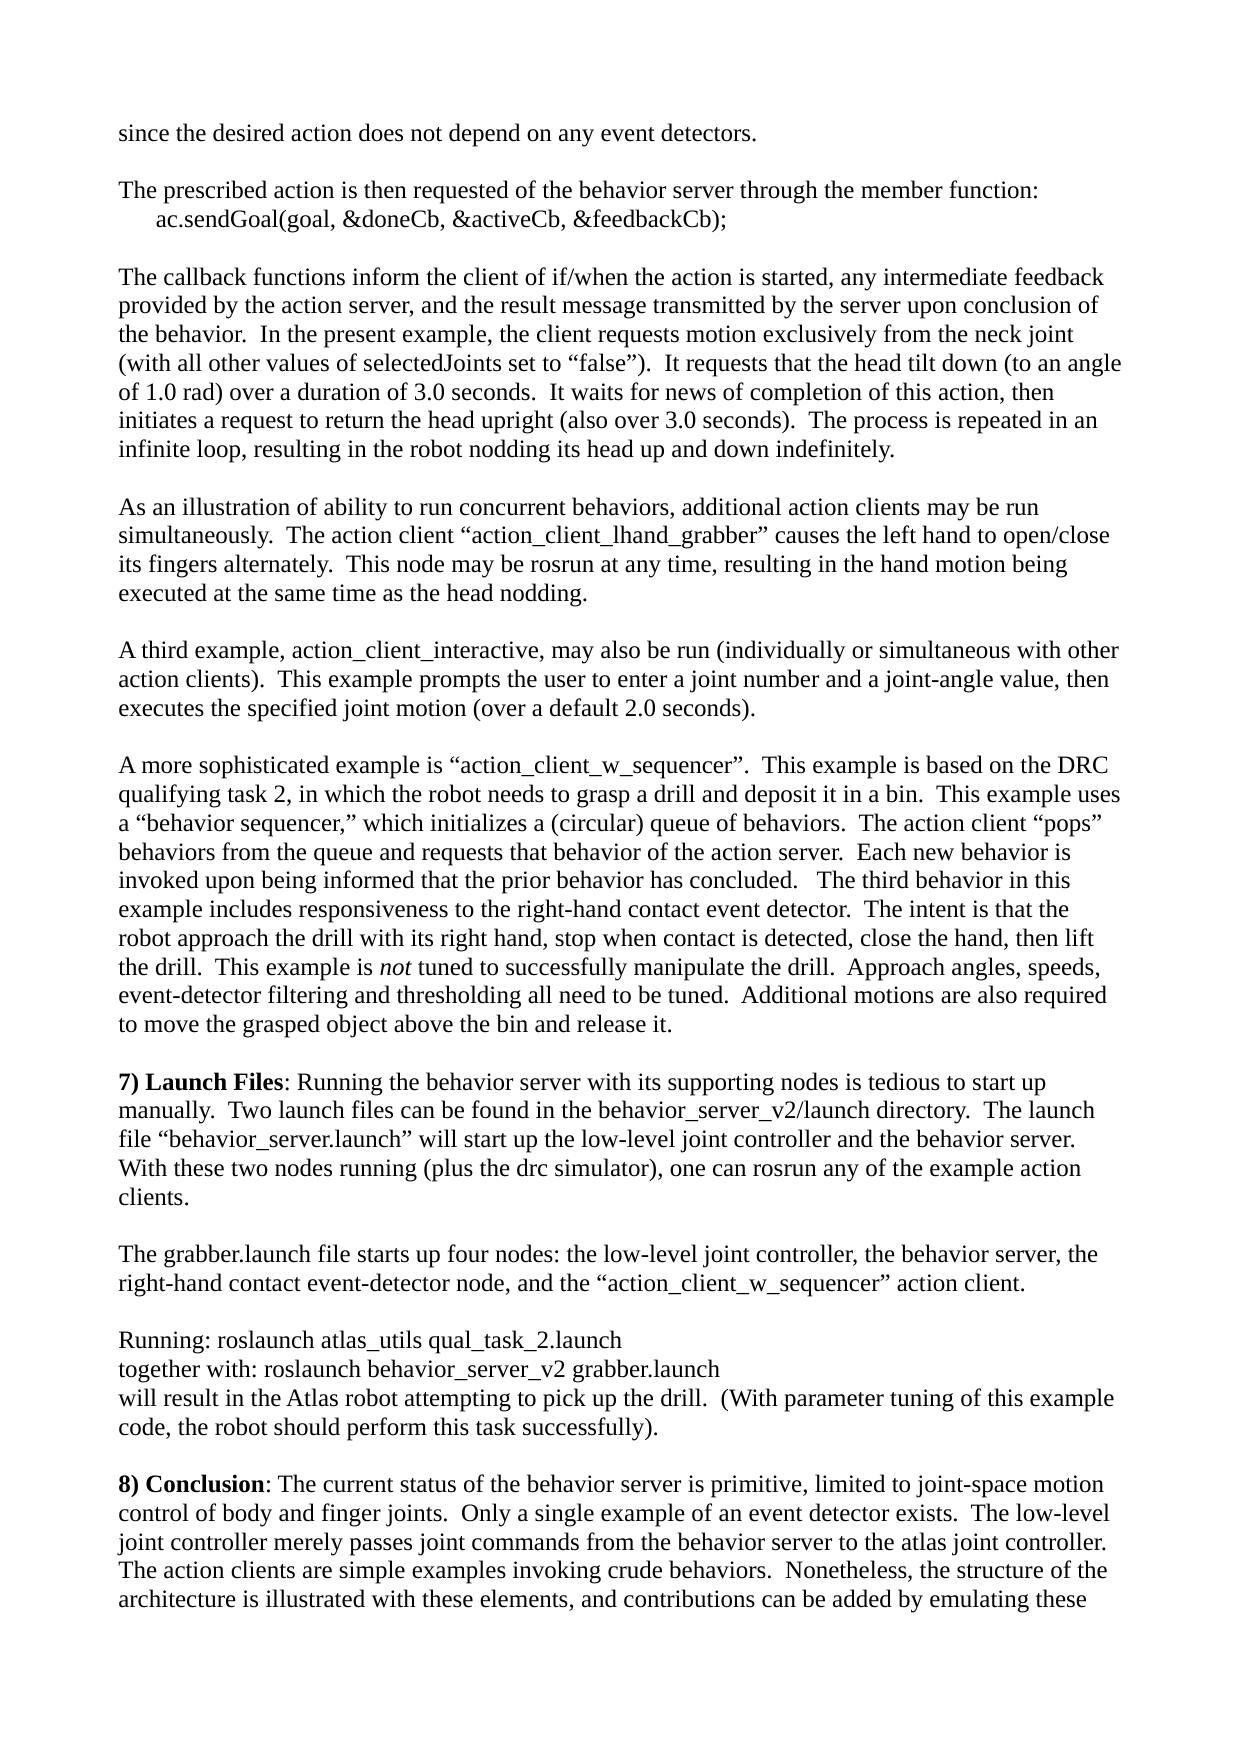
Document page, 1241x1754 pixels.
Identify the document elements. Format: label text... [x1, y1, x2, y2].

text A more sophisticated example is “action_client_w_sequencer”. This example is based on the DRC qualifying task 2, in which the robot needs to grasp a drill and deposit it in a bin. This example uses a “behavior sequencer,” which initializes a (circular) queue of behaviors. The action client “pops” behaviors from the queue and requests that behavior of the action server. Each new behavior is invoked upon being informed that the prior behavior has concluded. The third behavior in this example includes responsiveness to the right-hand contact event detector. The intent is that the robot approach the drill with its right hand, stop when contact is detected, close the hand, then lift the drill. This example is not tuned to successfully manipulate the drill. Approach angles, speeds, event-detector filtering and thresholding all need to be tuned. Additional motions are also required to move the grasped object above the bin and release it. [118, 751, 1122, 1038]
text The prescribed action is then requested of the behavior server through the member function: [118, 176, 1122, 204]
text since the desired action does not depend on any event detectors. [118, 118, 1122, 147]
text will result in the Atlas robot attempting to pick up the drill. (With parameter tuning of this example code, the robot should perform this task successfully). [118, 1383, 1122, 1441]
text The grabber.launch file starts up four nodes: the low-level joint controller, the behavior server, the right-hand contact event-detector node, and the “action_client_w_sequencer” action client. [118, 1239, 1122, 1297]
text 7) Launch Files: Running the behavior server with its supporting nodes is tedious to start up manually. Two launch files can be found in the behavior_server_v2/launch directory. The launch file “behavior_server.launch” will start up the low-level joint controller and the behavior server. With these two nodes running (plus the drc simulator), one can rosrun any of the example action clients. [118, 1067, 1122, 1211]
text The callback functions inform the client of if/when the action is started, any intermediate feedback provided by the action server, and the result message transmitted by the server upon conclusion of the behavior. In the present example, the client requests motion exclusively from the neck joint (with all other values of selectedJoints set to “false”). It requests that the head tilt down (to an angle of 1.0 rad) over a duration of 3.0 seconds. It waits for news of completion of this action, then initiates a request to return the head upright (also over 3.0 seconds). The process is repeated in an infinite loop, resulting in the robot nodding its head up and down indefinitely. [118, 262, 1122, 463]
text 8) Conclusion: The current status of the behavior server is primitive, limited to joint-space motion control of body and finger joints. Only a single example of an event detector exists. The low-level joint controller merely passes joint commands from the behavior server to the atlas joint controller. The action clients are simple examples invoking crude behaviors. Nonetheless, the structure of the architecture is illustrated with these elements, and contributions can be added by emulating these [118, 1469, 1122, 1613]
text together with: roslaunch behavior_server_v2 grabber.launch [118, 1354, 1122, 1383]
text Running: roslaunch atlas_utils qual_task_2.launch [118, 1326, 1122, 1354]
text As an illustration of ability to run concurrent behaviors, additional action clients may be run simultaneously. The action client “action_client_lhand_grabber” causes the left hand to open/close its fingers alternately. This node may be rosrun at any time, resulting in the hand motion being executed at the same time as the head nodding. [118, 492, 1122, 607]
text ac.sendGoal(goal, &doneCb, &activeCb, &feedbackCb); [118, 204, 1122, 233]
text A third example, action_client_interactive, may also be run (individually or simultaneous with other action clients). This example prompts the user to enter a joint number and a joint-angle value, then executes the specified joint motion (over a default 2.0 seconds). [118, 636, 1122, 722]
